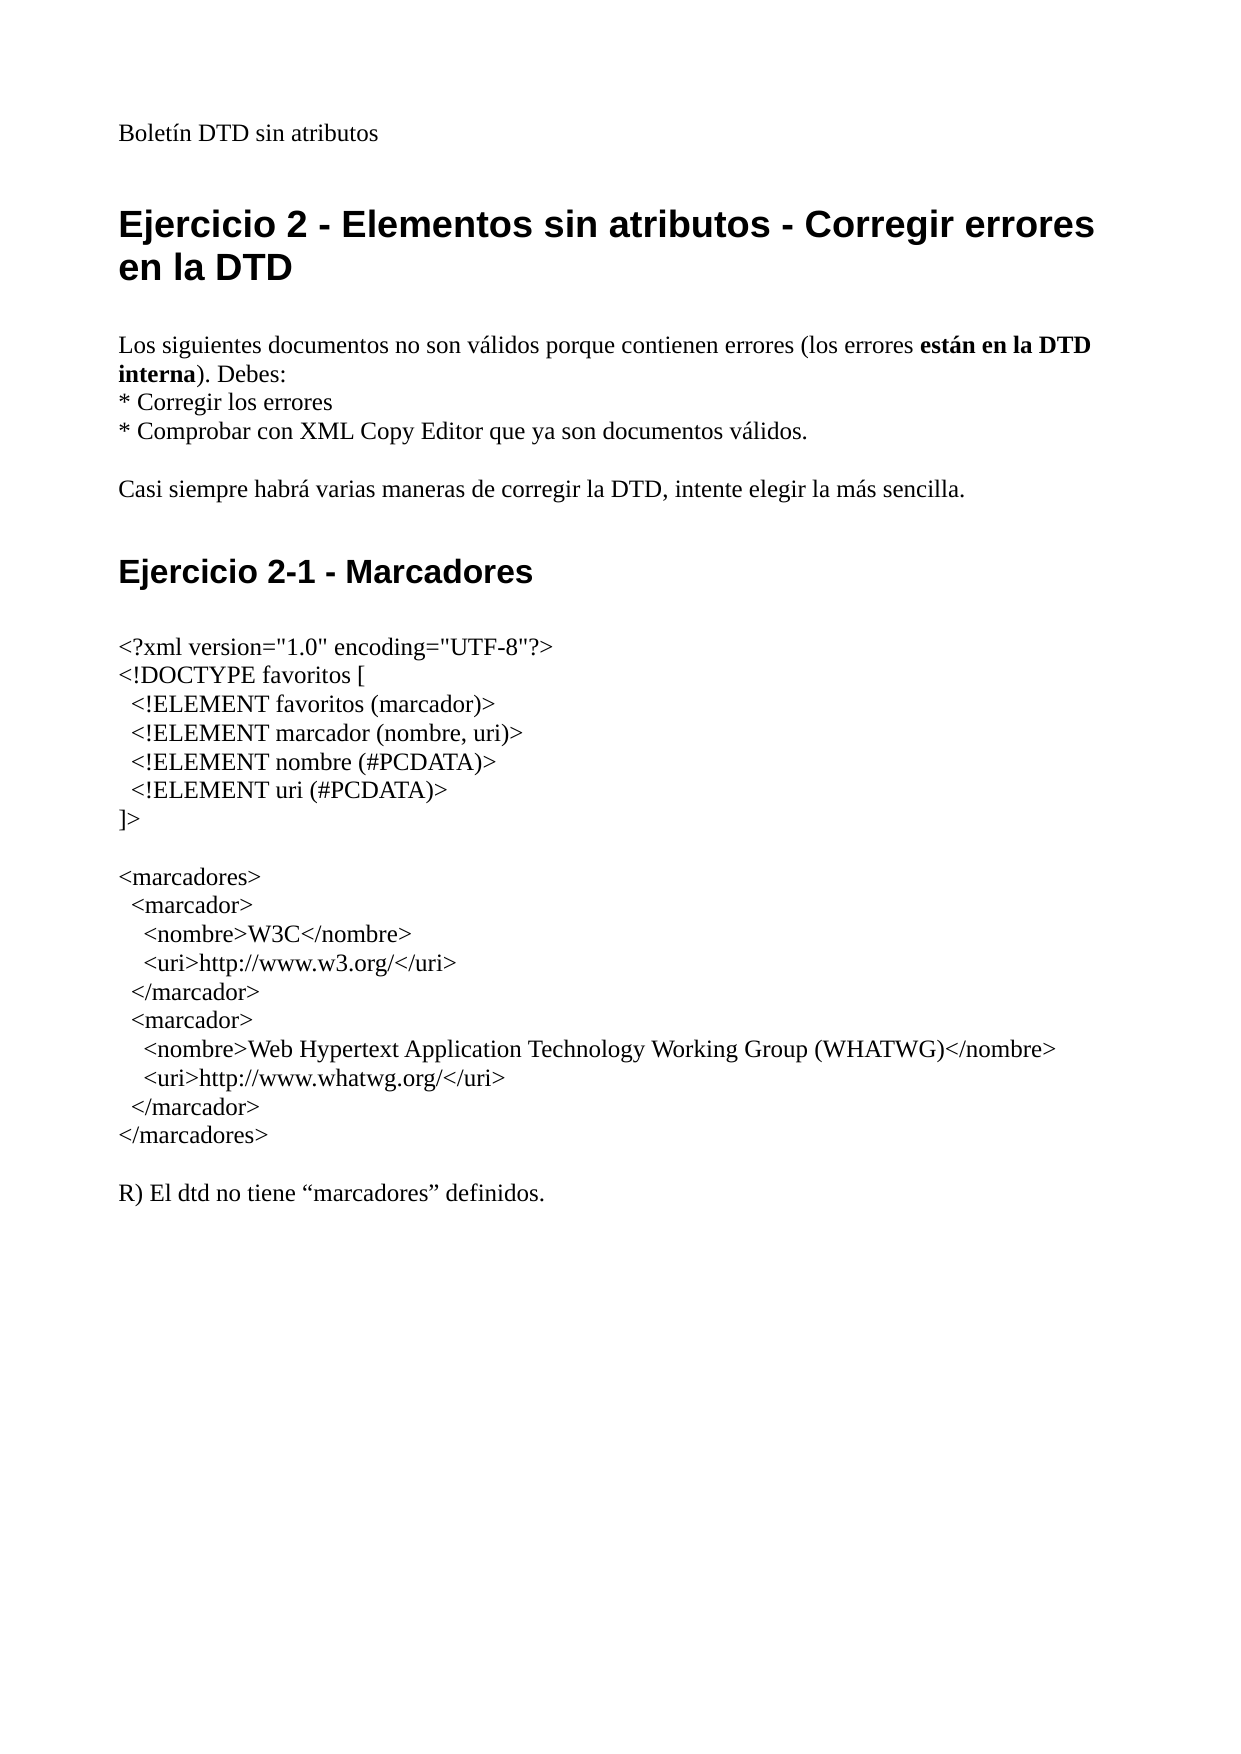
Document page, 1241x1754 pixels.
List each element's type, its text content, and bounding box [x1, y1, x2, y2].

text <nombre>Web Hypertext Application Technology Working Group (WHATWG)</nombre> [118, 1034, 1122, 1063]
text * Corregir los errores [118, 387, 1122, 416]
text ]> [118, 804, 1122, 833]
text <!ELEMENT uri (#PCDATA)> [118, 776, 1122, 804]
subtitle Ejercicio 2-1 - Marcadores [118, 552, 1122, 591]
text <marcador> [118, 1006, 1122, 1034]
text <!ELEMENT favoritos (marcador)> [118, 689, 1122, 718]
text <!DOCTYPE favoritos [ [118, 661, 1122, 689]
text <!ELEMENT marcador (nombre, uri)> [118, 718, 1122, 747]
text <!ELEMENT nombre (#PCDATA)> [118, 747, 1122, 776]
text </marcador> [118, 977, 1122, 1006]
text * Comprobar con XML Copy Editor que ya son documentos válidos. [118, 416, 1122, 445]
text </marcadores> [118, 1121, 1122, 1149]
text Los siguientes documentos no son válidos porque contienen errores (los errores están en la DTD interna). Debes: [118, 330, 1122, 387]
text <?xml version="1.0" encoding="UTF-8"?> [118, 632, 1122, 661]
text <uri>http://www.whatwg.org/</uri> [118, 1063, 1122, 1092]
text <marcador> [118, 891, 1122, 919]
text <uri>http://www.w3.org/</uri> [118, 948, 1122, 977]
text R) El dtd no tiene “marcadores” definidos. [118, 1178, 1122, 1207]
text <marcadores> [118, 862, 1122, 891]
subtitle Ejercicio 2 - Elementos sin atributos - Corregir errores en la DTD [118, 201, 1122, 289]
text Casi siempre habrá varias maneras de corregir la DTD, intente elegir la más sencilla. [118, 474, 1122, 502]
text <nombre>W3C</nombre> [118, 919, 1122, 948]
text </marcador> [118, 1092, 1122, 1121]
